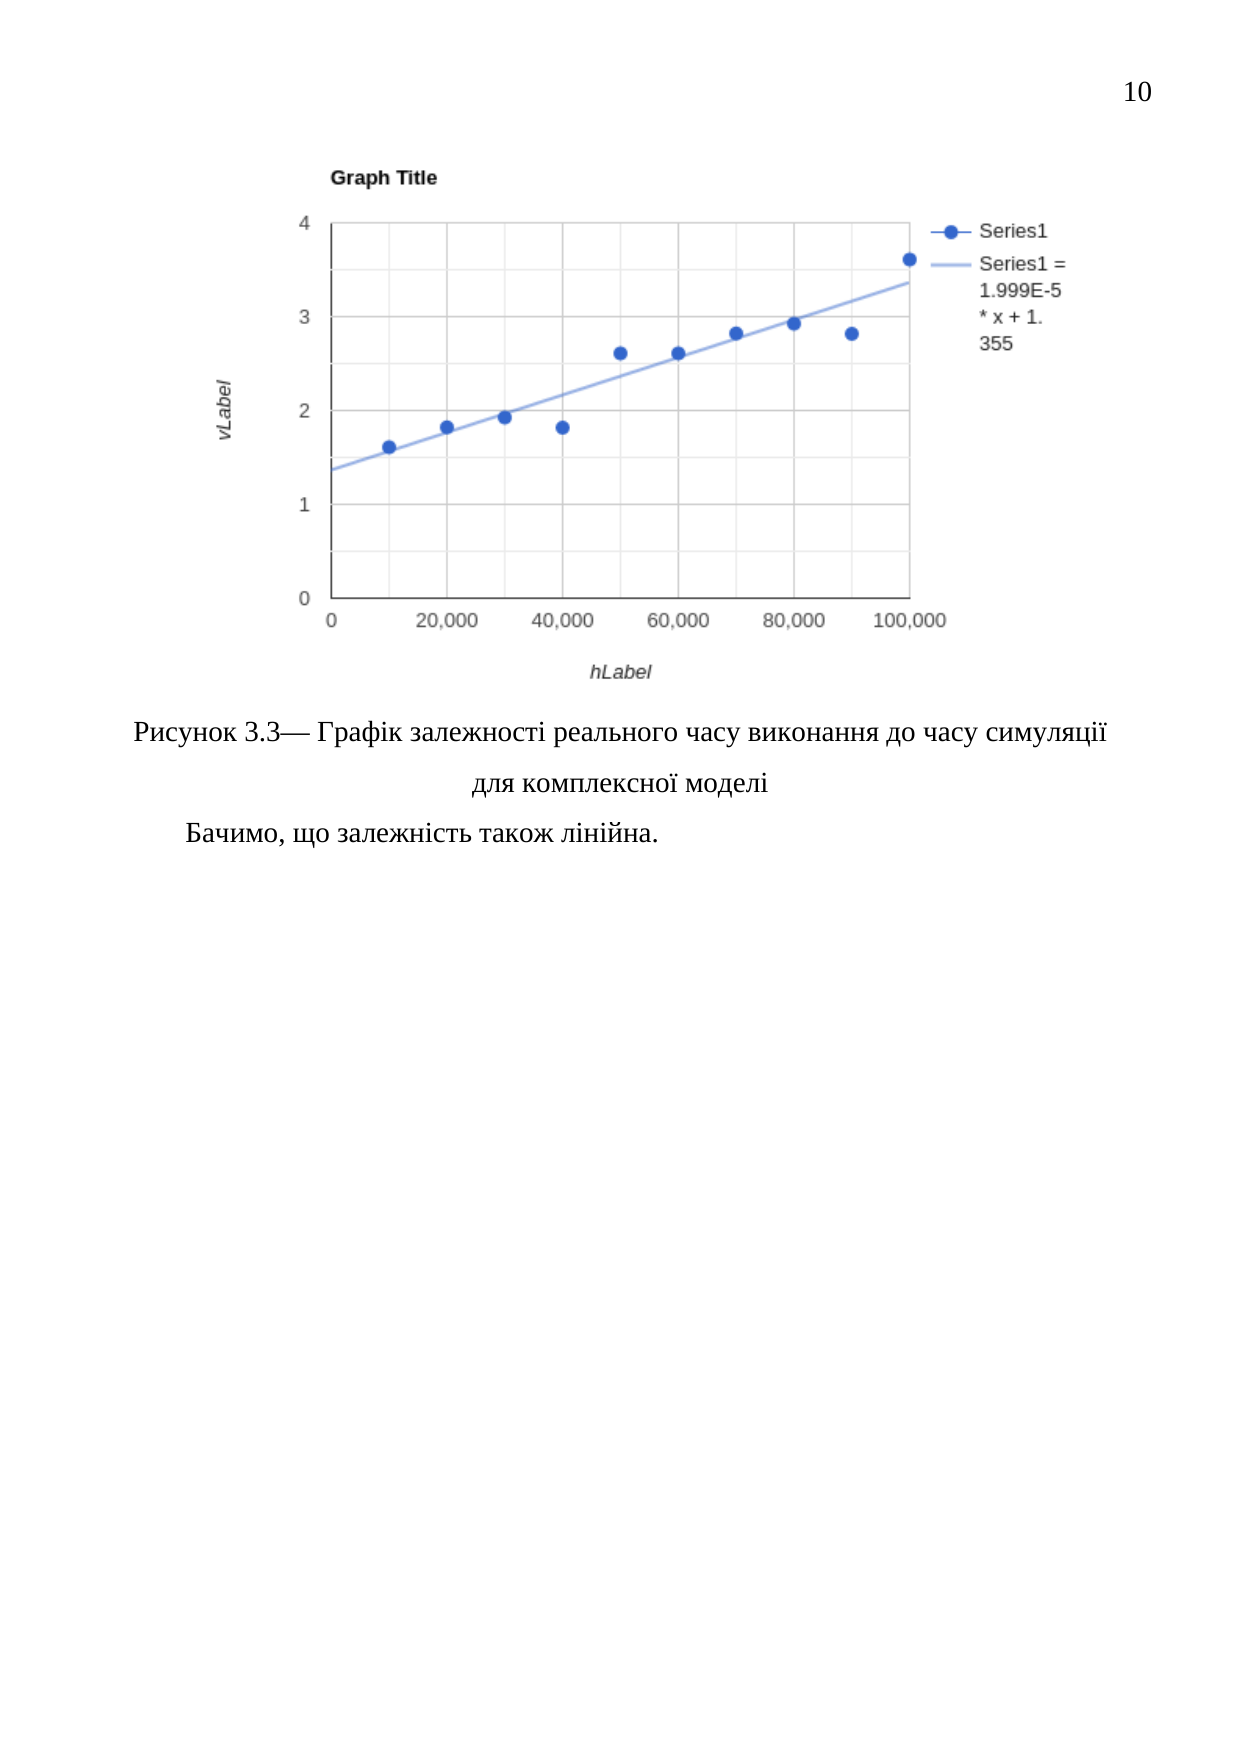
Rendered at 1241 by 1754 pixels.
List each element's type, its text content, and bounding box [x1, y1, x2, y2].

text Бачимо, що залежність також лінійна. [118, 815, 1122, 849]
text Рисунок 3.3— Графік залежності реального часу виконання до часу симуляції для комплексної моделі [118, 558, 1122, 798]
picture [151, 105, 1089, 715]
